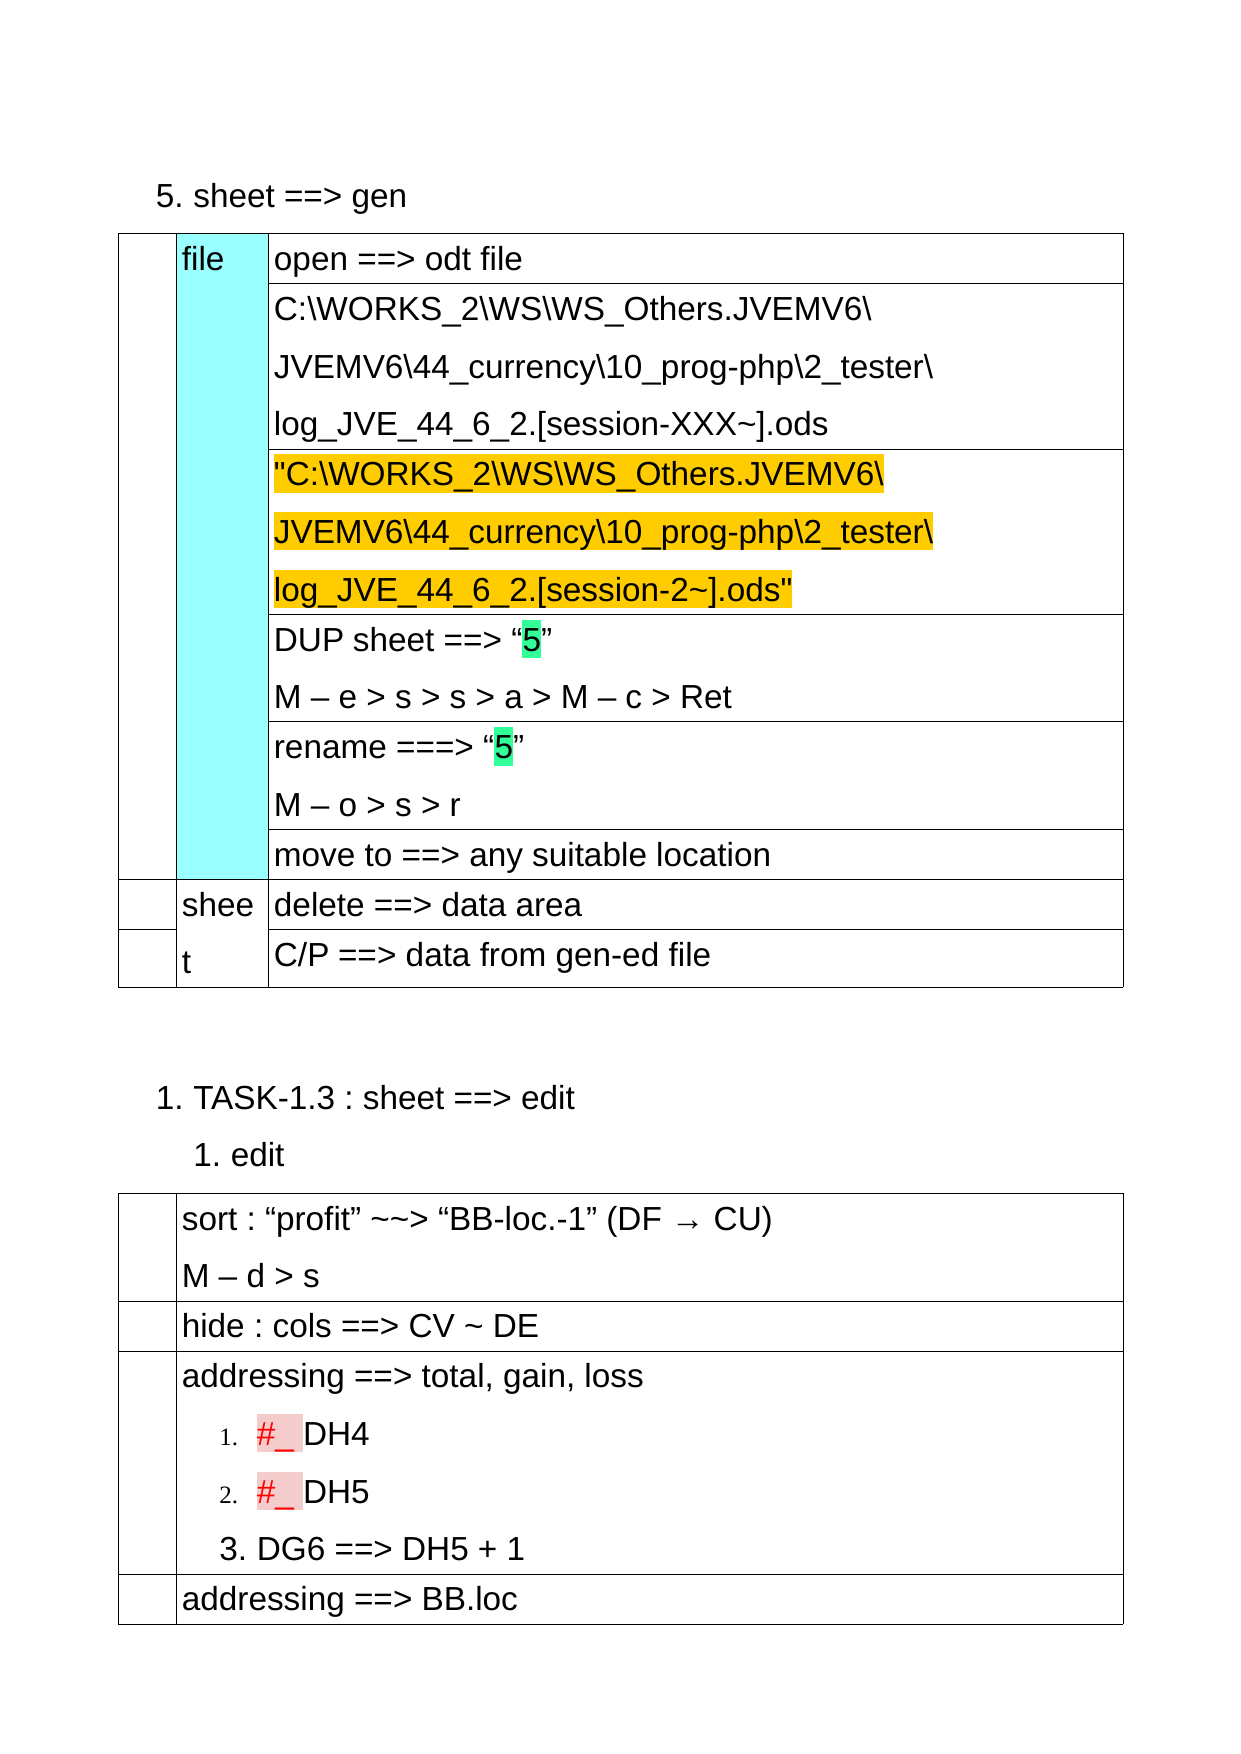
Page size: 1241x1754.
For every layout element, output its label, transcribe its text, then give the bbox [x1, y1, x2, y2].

table_header sort : “profit” ~~> “BB-loc.-1” (DF → CU) M – d > s [177, 1194, 1123, 1301]
table_cell [119, 1302, 176, 1351]
table_header file [177, 234, 268, 879]
table_cell move to ==> any suitable location [269, 830, 1123, 879]
table_cell [119, 930, 176, 987]
list edit [193, 1135, 1122, 1174]
table_cell [119, 1352, 176, 1573]
table_cell delete ==> data area [269, 880, 1123, 929]
table_cell DUP sheet ==> “5” M – e > s > s > a > M – c > Ret [269, 615, 1123, 721]
table_cell addressing ==> BB.loc #_ “current”, “prev” ==> C/P #_ “数式” ==> M – t > q > M – f > Ret replace DH11 → DH8 DH12 → DH9 DG13 → DG10 “数式” ==> M – t > q > M – f > Ret [177, 1575, 1123, 1623]
table_header [119, 1194, 176, 1301]
table_cell [119, 880, 176, 929]
table_cell C/P ==> data from gen-ed file [269, 930, 1123, 987]
table_header open ==> odt file [269, 234, 1123, 283]
table_cell sheet [177, 880, 268, 987]
table_cell "C:\WORKS_2\WS\WS_Others.JVEMV6\JVEMV6\44_currency\10_prog-php\2_tester\log_JVE_44_6_2.[session-2~].ods" [269, 450, 1123, 614]
table_cell [119, 1575, 176, 1623]
table_cell hide : cols ==> CV ~ DE [177, 1302, 1123, 1351]
list sheet ==> gen [156, 176, 1122, 214]
table_cell addressing ==> total, gain, loss #_ DH4 #_ DH5 DG6 ==> DH5 + 1 [177, 1352, 1123, 1573]
table_header [119, 234, 176, 879]
table_cell C:\WORKS_2\WS\WS_Others.JVEMV6\JVEMV6\44_currency\10_prog-php\2_tester\log_JVE_44_6_2.[session-XXX~].ods [269, 284, 1123, 448]
list TASK-1.3 : sheet ==> edit [156, 1078, 1122, 1116]
table_cell rename ===> “5” M – o > s > r [269, 722, 1123, 829]
